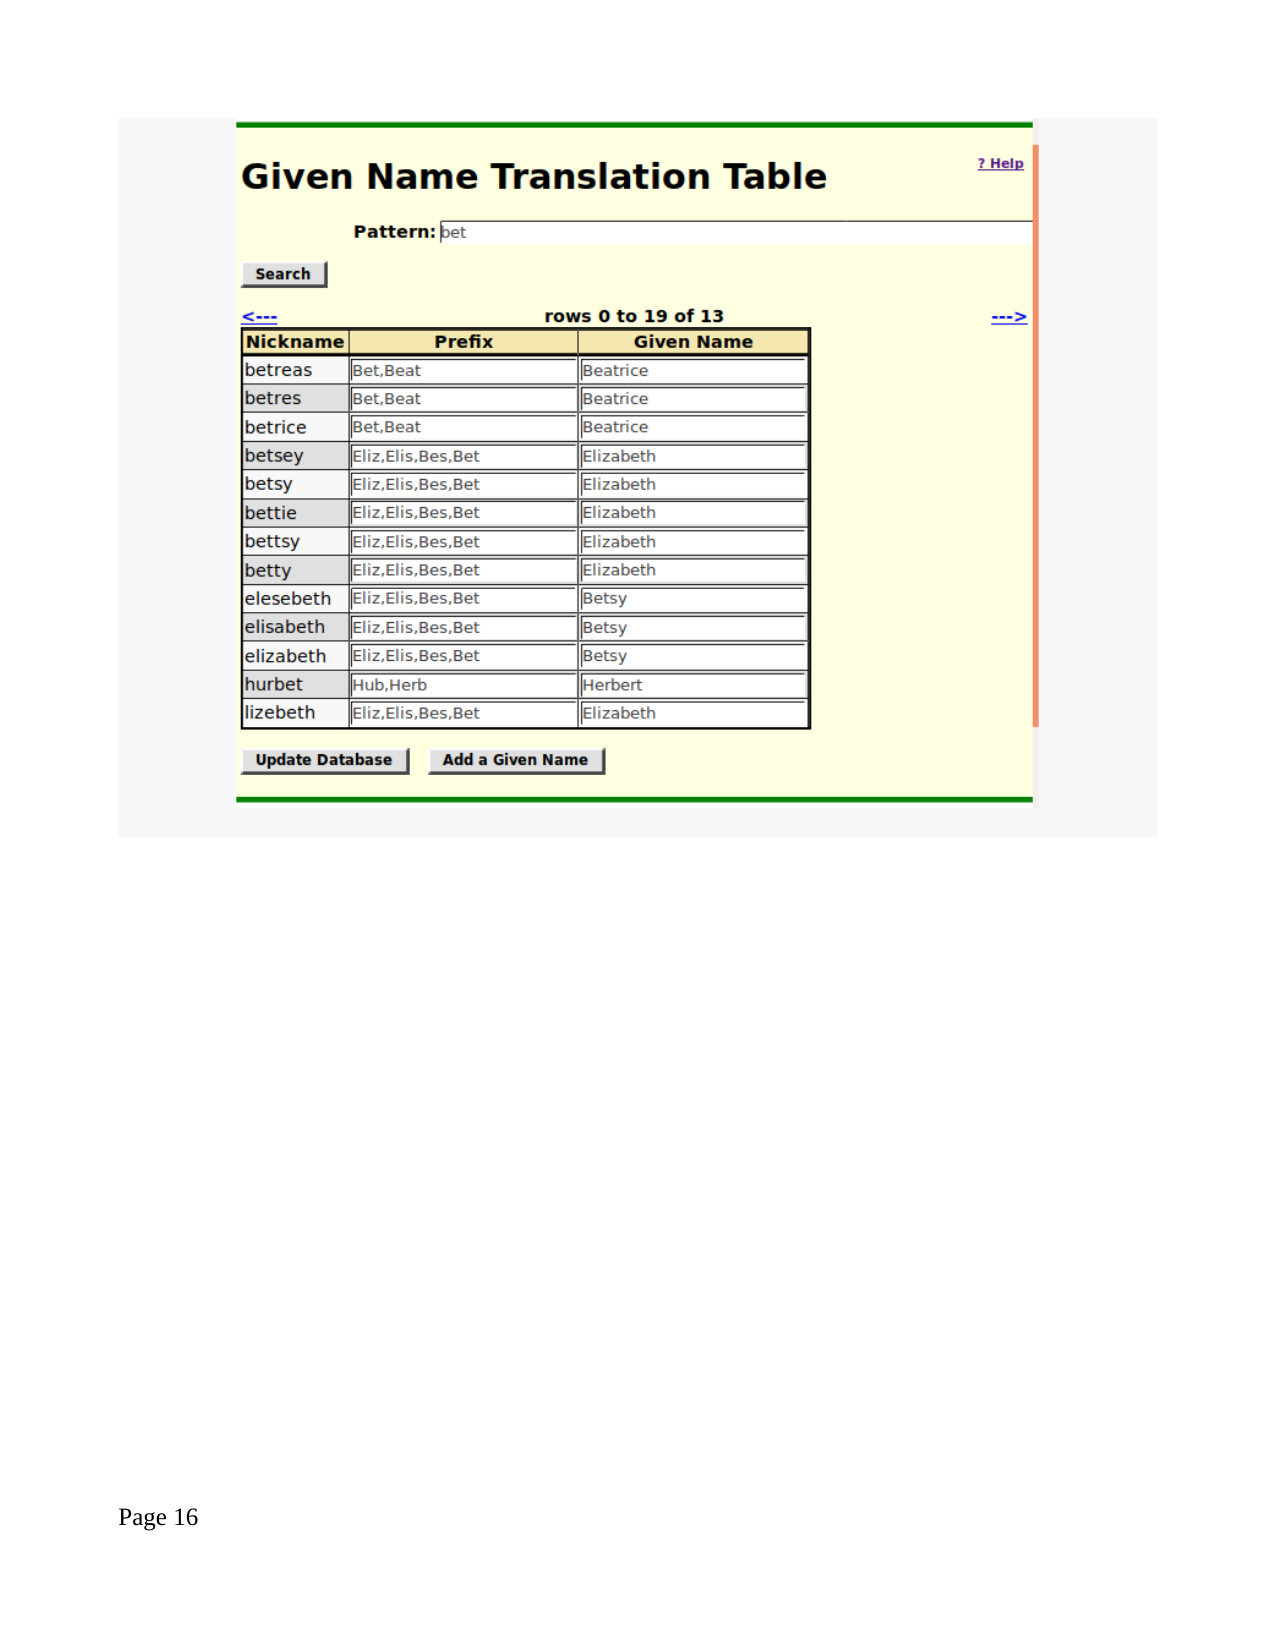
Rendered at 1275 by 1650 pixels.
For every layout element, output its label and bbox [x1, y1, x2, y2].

picture [236, 118, 1039, 808]
